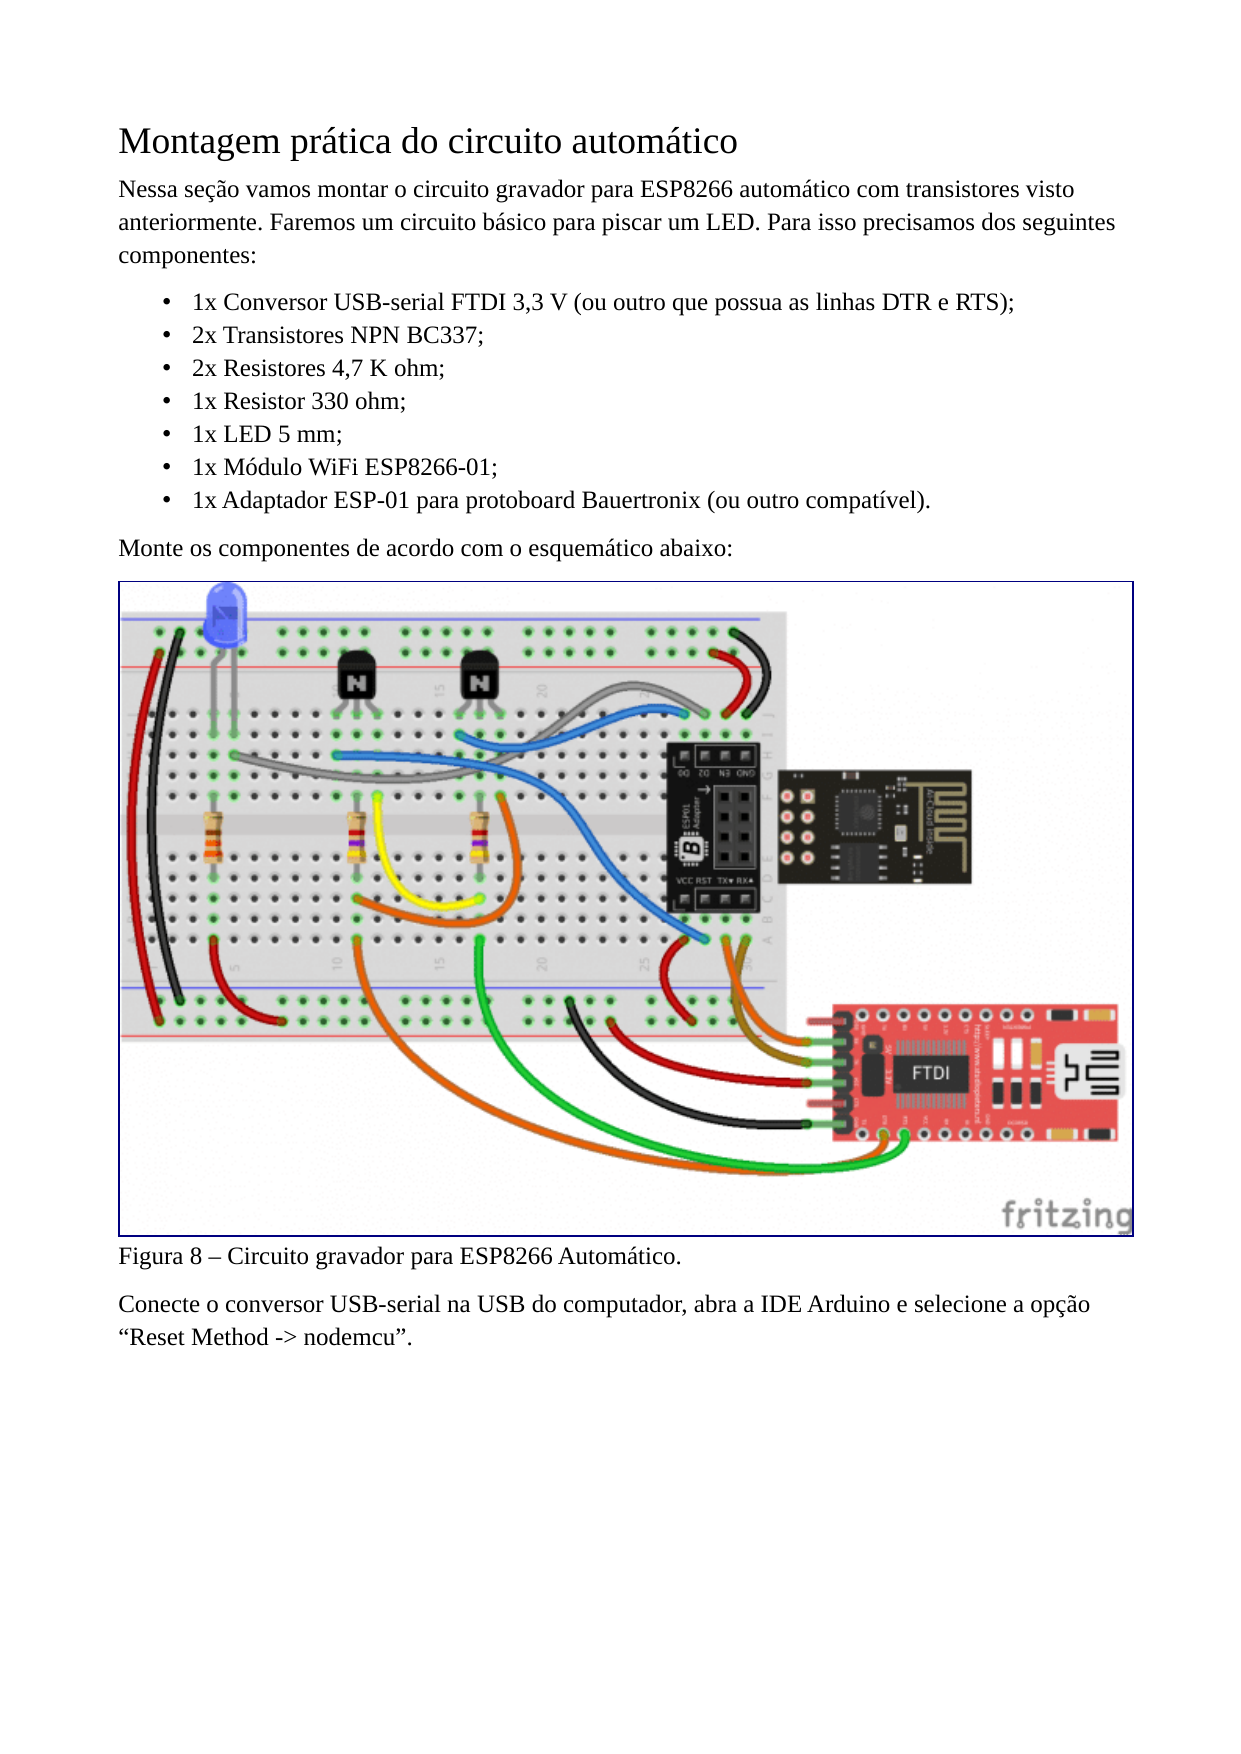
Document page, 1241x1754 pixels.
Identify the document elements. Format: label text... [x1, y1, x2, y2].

list 1x Resistor 330 ohm; [162, 386, 1122, 415]
picture [120, 582, 1132, 1235]
list 1x Conversor USB-serial FTDI 3,3 V (ou outro que possua as linhas DTR e RTS); [162, 287, 1122, 316]
list 1x LED 5 mm; [162, 419, 1122, 448]
subtitle Montagem prática do circuito automático [118, 118, 1122, 161]
list 1x Adaptador ESP-01 para protoboard Bauertronix (ou outro compatível). [162, 486, 1122, 514]
text Conecte o conversor USB-serial na USB do computador, abra a IDE Arduino e selecione a opção “Reset Method -> nodemcu”. [118, 1289, 1122, 1351]
list 2x Transistores NPN BC337; [162, 320, 1122, 349]
list 2x Resistores 4,7 K ohm; [162, 353, 1122, 382]
list 1x Módulo WiFi ESP8266-01; [162, 452, 1122, 481]
text Nessa seção vamos montar o circuito gravador para ESP8266 automático com transistores visto anteriormente. Faremos um circuito básico para piscar um LED. Para isso precisamos dos seguintes componentes: [118, 174, 1122, 268]
text Figura 8 – Circuito gravador para ESP8266 Automático. [118, 1237, 1122, 1270]
text Monte os componentes de acordo com o esquemático abaixo: [118, 533, 1122, 562]
